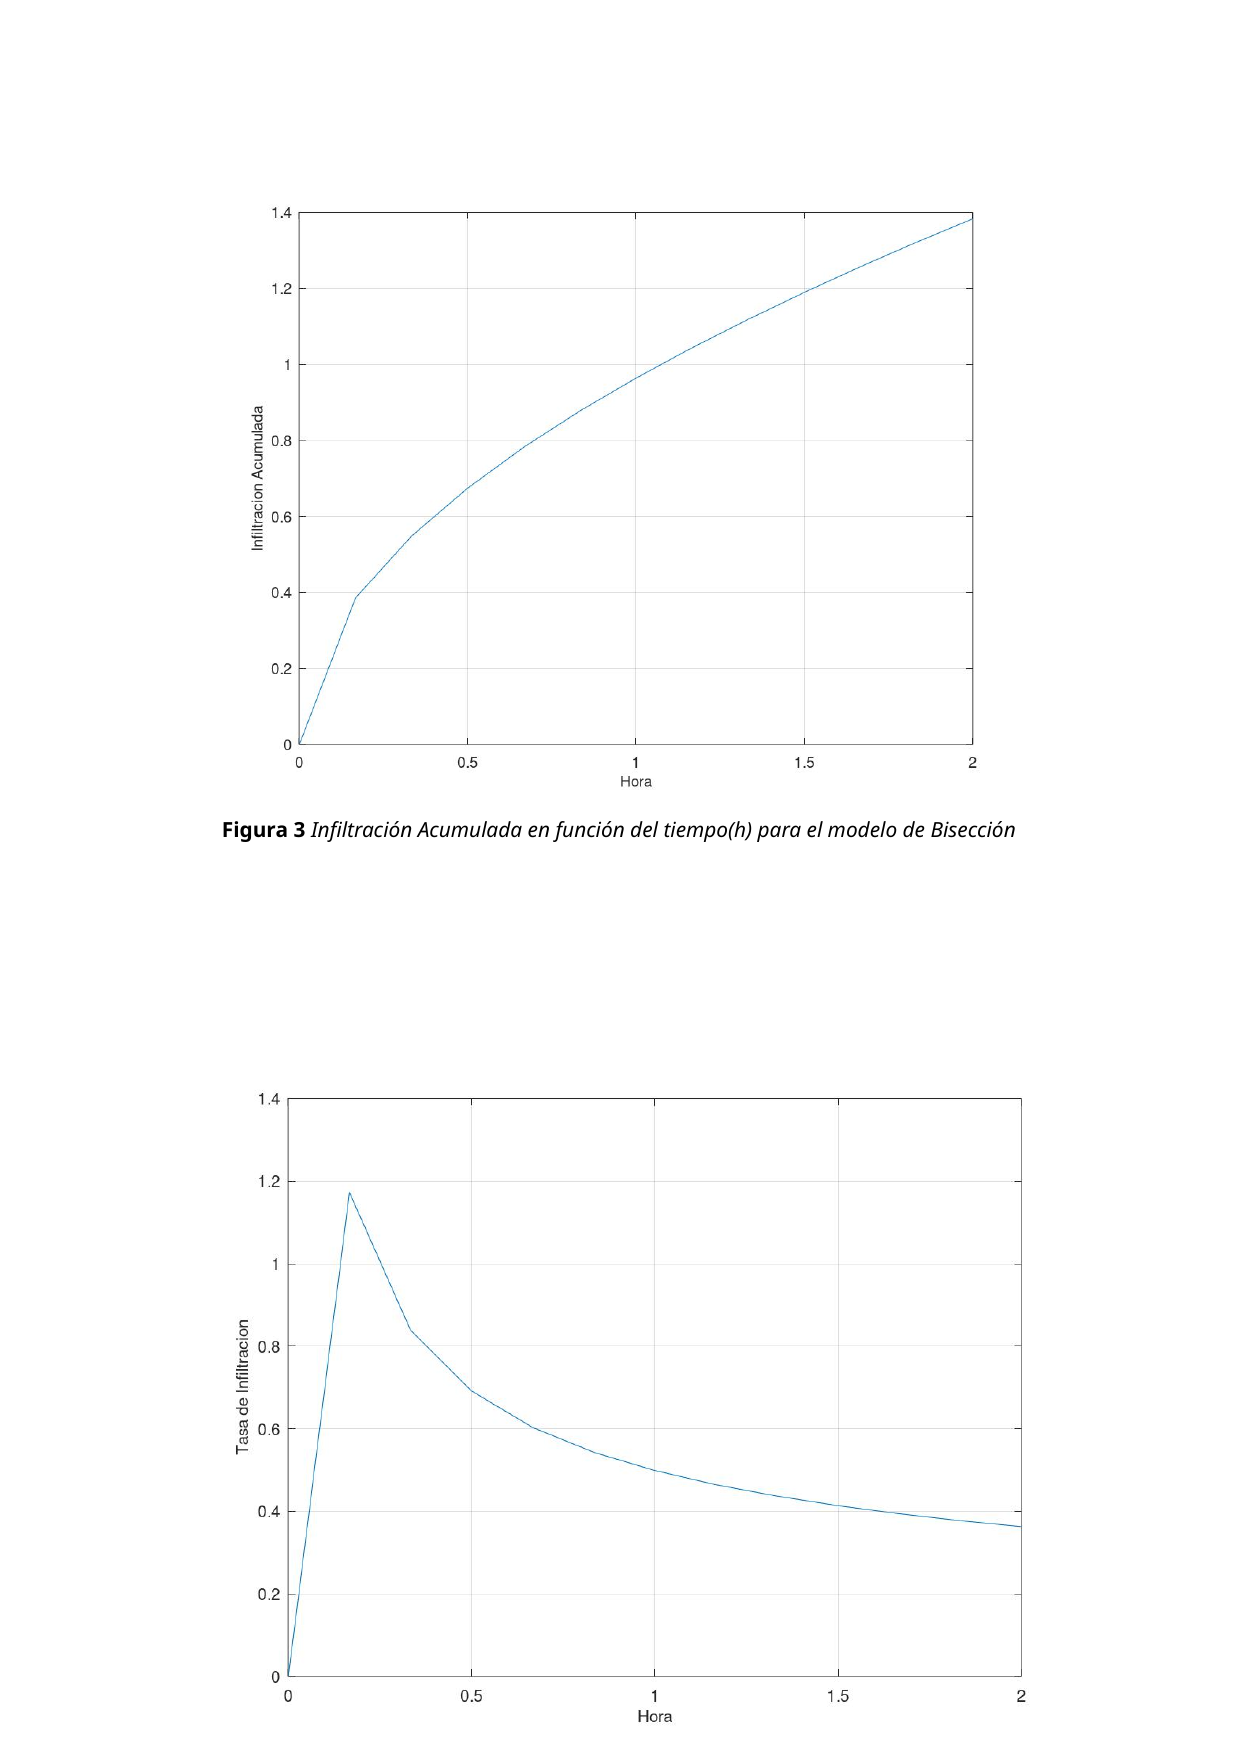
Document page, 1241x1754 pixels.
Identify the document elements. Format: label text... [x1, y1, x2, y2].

text Figura 3 Infiltración Acumulada en función del tiempo(h) para el modelo de Bisección [148, 240, 1092, 843]
